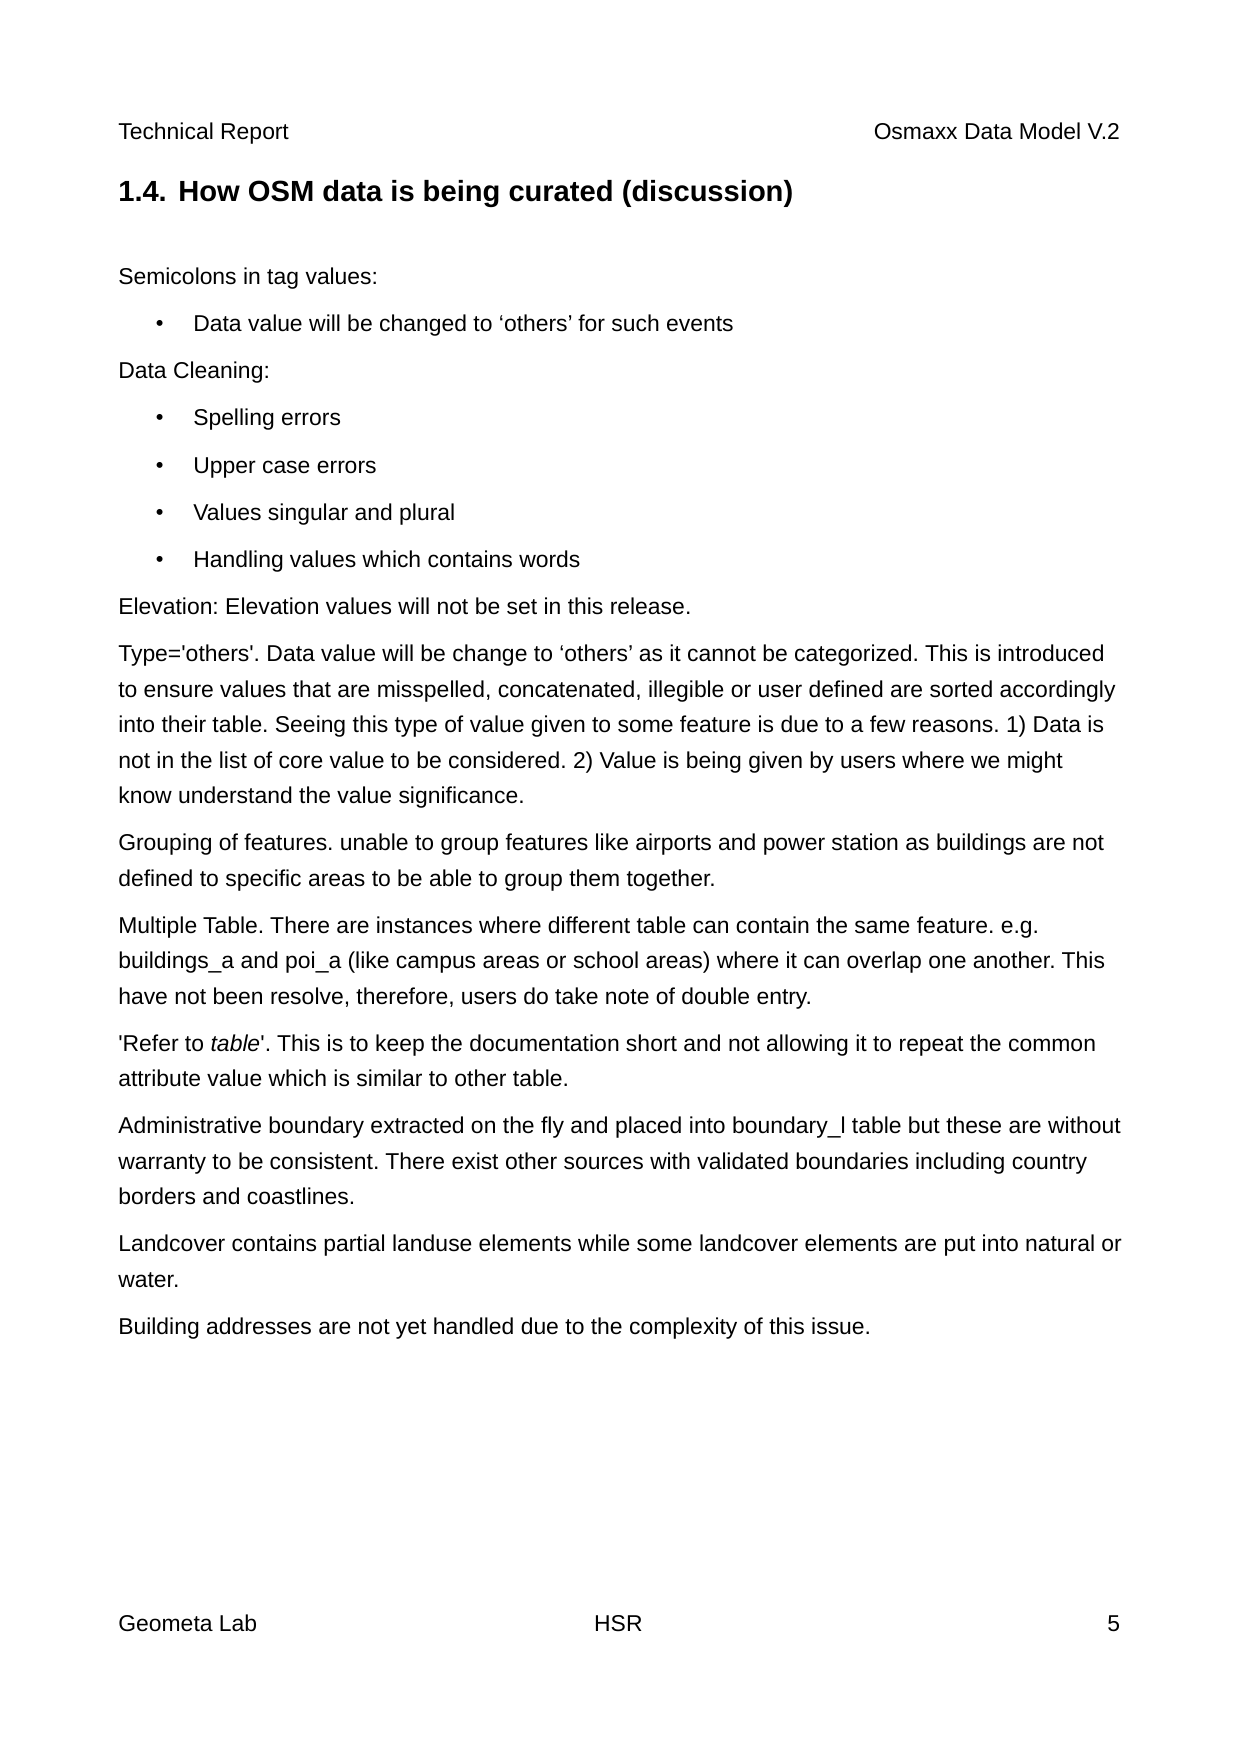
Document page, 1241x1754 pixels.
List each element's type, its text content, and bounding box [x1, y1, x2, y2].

text Multiple Table. There are instances where different table can contain the same feature. e.g. buildings_a and poi_a (like campus areas or school areas) where it can overlap one another. This have not been resolve, therefore, users do take note of double entry. [118, 903, 1122, 1009]
list Upper case errors [156, 442, 1122, 478]
text Elevation: Elevation values will not be set in this release. [118, 584, 1122, 619]
list Data value will be changed to ‘others’ for such events [156, 301, 1122, 336]
text Data Cleaning: [118, 348, 1122, 383]
text Grouping of features. unable to group features like airports and power station as buildings are not defined to specific areas to be able to group them together. [118, 820, 1122, 891]
text Building addresses are not yet handled due to the complexity of this issue. [118, 1304, 1122, 1339]
text Type='others'. Data value will be change to ‘others’ as it cannot be categorized. This is introduced to ensure values that are misspelled, concatenated, illegible or user defined are sorted accordingly into their table. Seeing this type of value given to some feature is due to a few reasons. 1) Data is not in the list of core value to be considered. 2) Value is being given by users where we might know understand the value significance. [118, 631, 1122, 808]
list Handling values which contains words [156, 537, 1122, 572]
list Values singular and plural [156, 490, 1122, 525]
subtitle How OSM data is being curated (discussion) [118, 174, 1122, 207]
text Semicolons in tag values: [118, 254, 1122, 289]
list Spelling errors [156, 395, 1122, 431]
text Administrative boundary extracted on the fly and placed into boundary_l table but these are without warranty to be consistent. There exist other sources with validated boundaries including country borders and coastlines. [118, 1103, 1122, 1209]
text Landcover contains partial landuse elements while some landcover elements are put into natural or water. [118, 1221, 1122, 1292]
text 'Refer to table'. This is to keep the documentation short and not allowing it to repeat the common attribute value which is similar to other table. [118, 1021, 1122, 1092]
